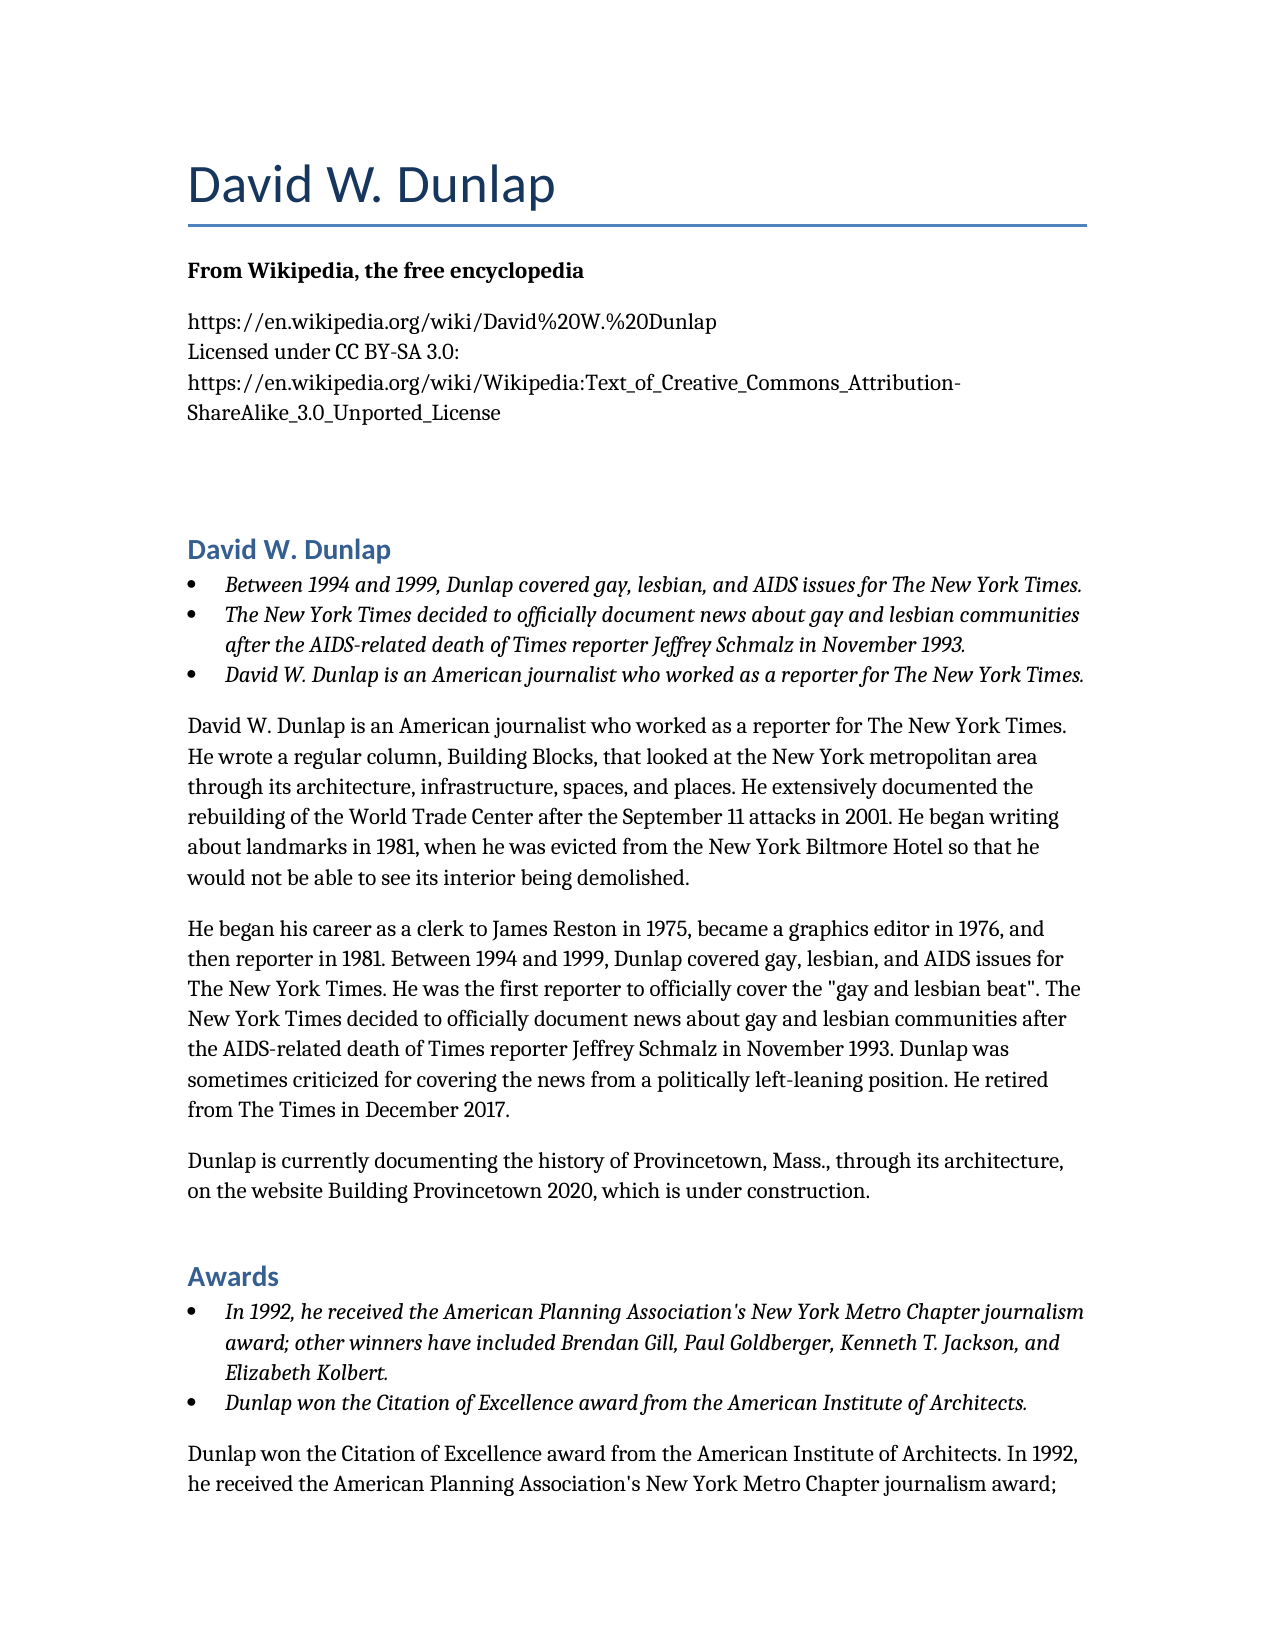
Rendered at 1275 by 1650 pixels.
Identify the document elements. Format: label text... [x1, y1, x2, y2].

text Dunlap is currently documenting the history of Provincetown, Mass., through its architecture, on the website Building Provincetown 2020, which is under construction. [187, 1148, 1087, 1204]
list In 1992, he received the American Planning Association's New York Metro Chapter journalism award; other winners have included Brendan Gill, Paul Goldberger, Kenneth T. Jackson, and Elizabeth Kolbert. [187, 1299, 1087, 1386]
text He began his career as a clerk to James Reston in 1975, became a graphics editor in 1976, and then reporter in 1981. Between 1994 and 1999, Dunlap covered gay, lesbian, and AIDS issues for The New York Times. He was the first reporter to officially cover the "gay and lesbian beat". The New York Times decided to officially document news about gay and lesbian communities after the AIDS-related death of Times reporter Jeffrey Schmalz in November 1993. Dunlap was sometimes criticized for covering the news from a politically left-leaning position. He retired from The Times in December 2017. [187, 915, 1087, 1123]
text David W. Dunlap is an American journalist who worked as a reporter for The New York Times. He wrote a regular column, Building Blocks, that looked at the New York metropolitan area through its architecture, infrastructure, spaces, and places. He extensively documented the rebuilding of the World Trade Center after the September 11 attacks in 2001. He began writing about landmarks in 1981, when he was evicted from the New York Biltmore Hotel so that he would not be able to see its interior being demolished. [187, 713, 1087, 891]
list The New York Times decided to officially document news about gay and lesbian communities after the AIDS-related death of Times reporter Jeffrey Schmalz in November 1993. [187, 602, 1087, 658]
list David W. Dunlap is an American journalist who worked as a reporter for The New York Times. [187, 662, 1087, 689]
text From Wikipedia, the free encyclopedia [187, 258, 1087, 284]
subtitle David W. Dunlap [187, 531, 1087, 566]
title David W. Dunlap [187, 150, 1087, 227]
list Dunlap won the Citation of Excellence award from the American Institute of Architects. [187, 1390, 1087, 1416]
text https://en.wikipedia.org/wiki/David%20W.%20Dunlap Licensed under CC BY-SA 3.0: https://en.wikipedia.org/wiki/Wikipedia:Text_of_Creative_Commons_Attribution-ShareAlike_3.0_Unported_License [187, 309, 1087, 426]
subtitle Awards [187, 1258, 1087, 1294]
text Dunlap won the Citation of Excellence award from the American Institute of Architects. In 1992, he received the American Planning Association's New York Metro Chapter journalism award; [187, 1441, 1087, 1497]
list Between 1994 and 1999, Dunlap covered gay, lesbian, and AIDS issues for The New York Times. [187, 572, 1087, 598]
